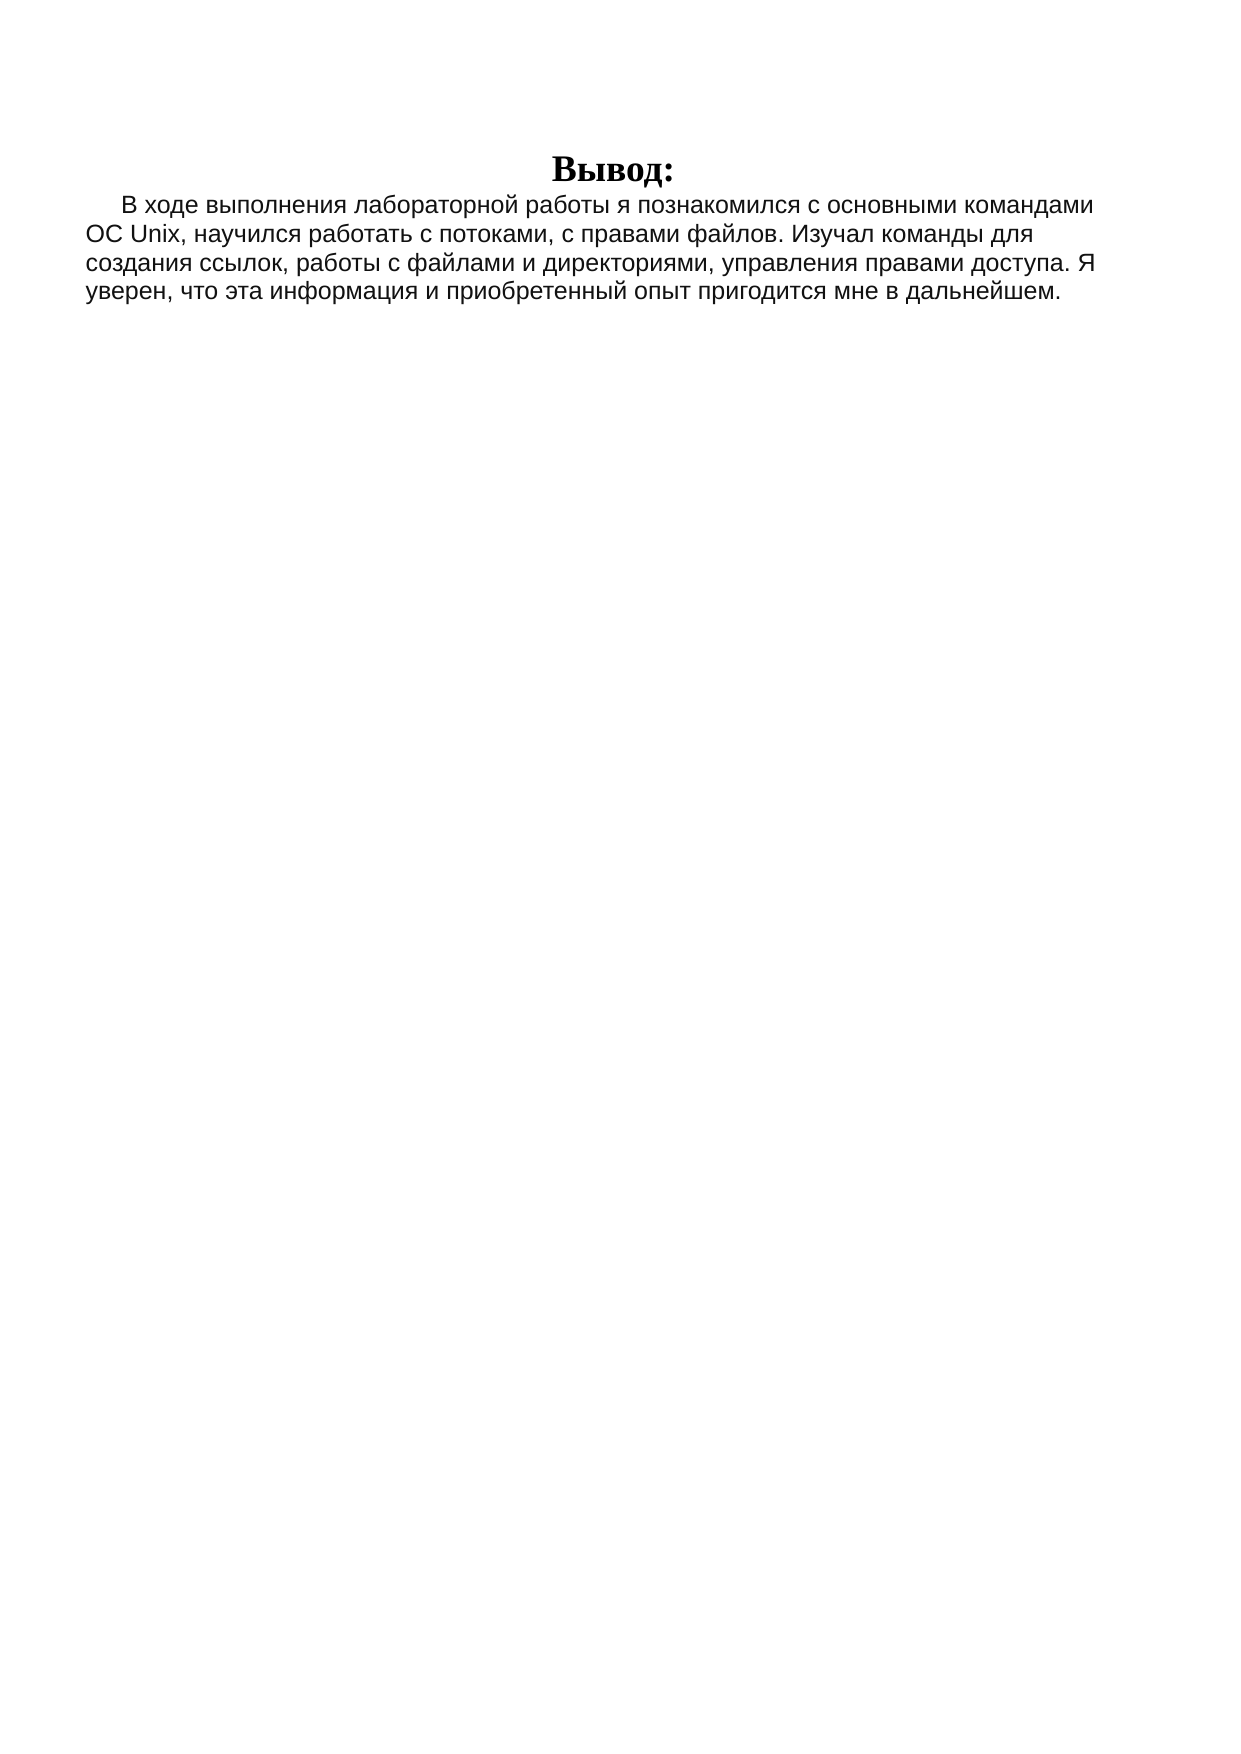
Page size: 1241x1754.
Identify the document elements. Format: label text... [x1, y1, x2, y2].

text В ходе выполнения лабораторной работы я познакомился с основными командами ОС Unix, научился работать с потоками, с правами файлов. Изучал команды для создания ссылок, работы с файлами и директориями, управления правами доступа. Я уверен, что эта информация и приобретенный опыт пригодится мне в дальнейшем. [85, 190, 1129, 305]
text Вывод: [103, 147, 1123, 190]
